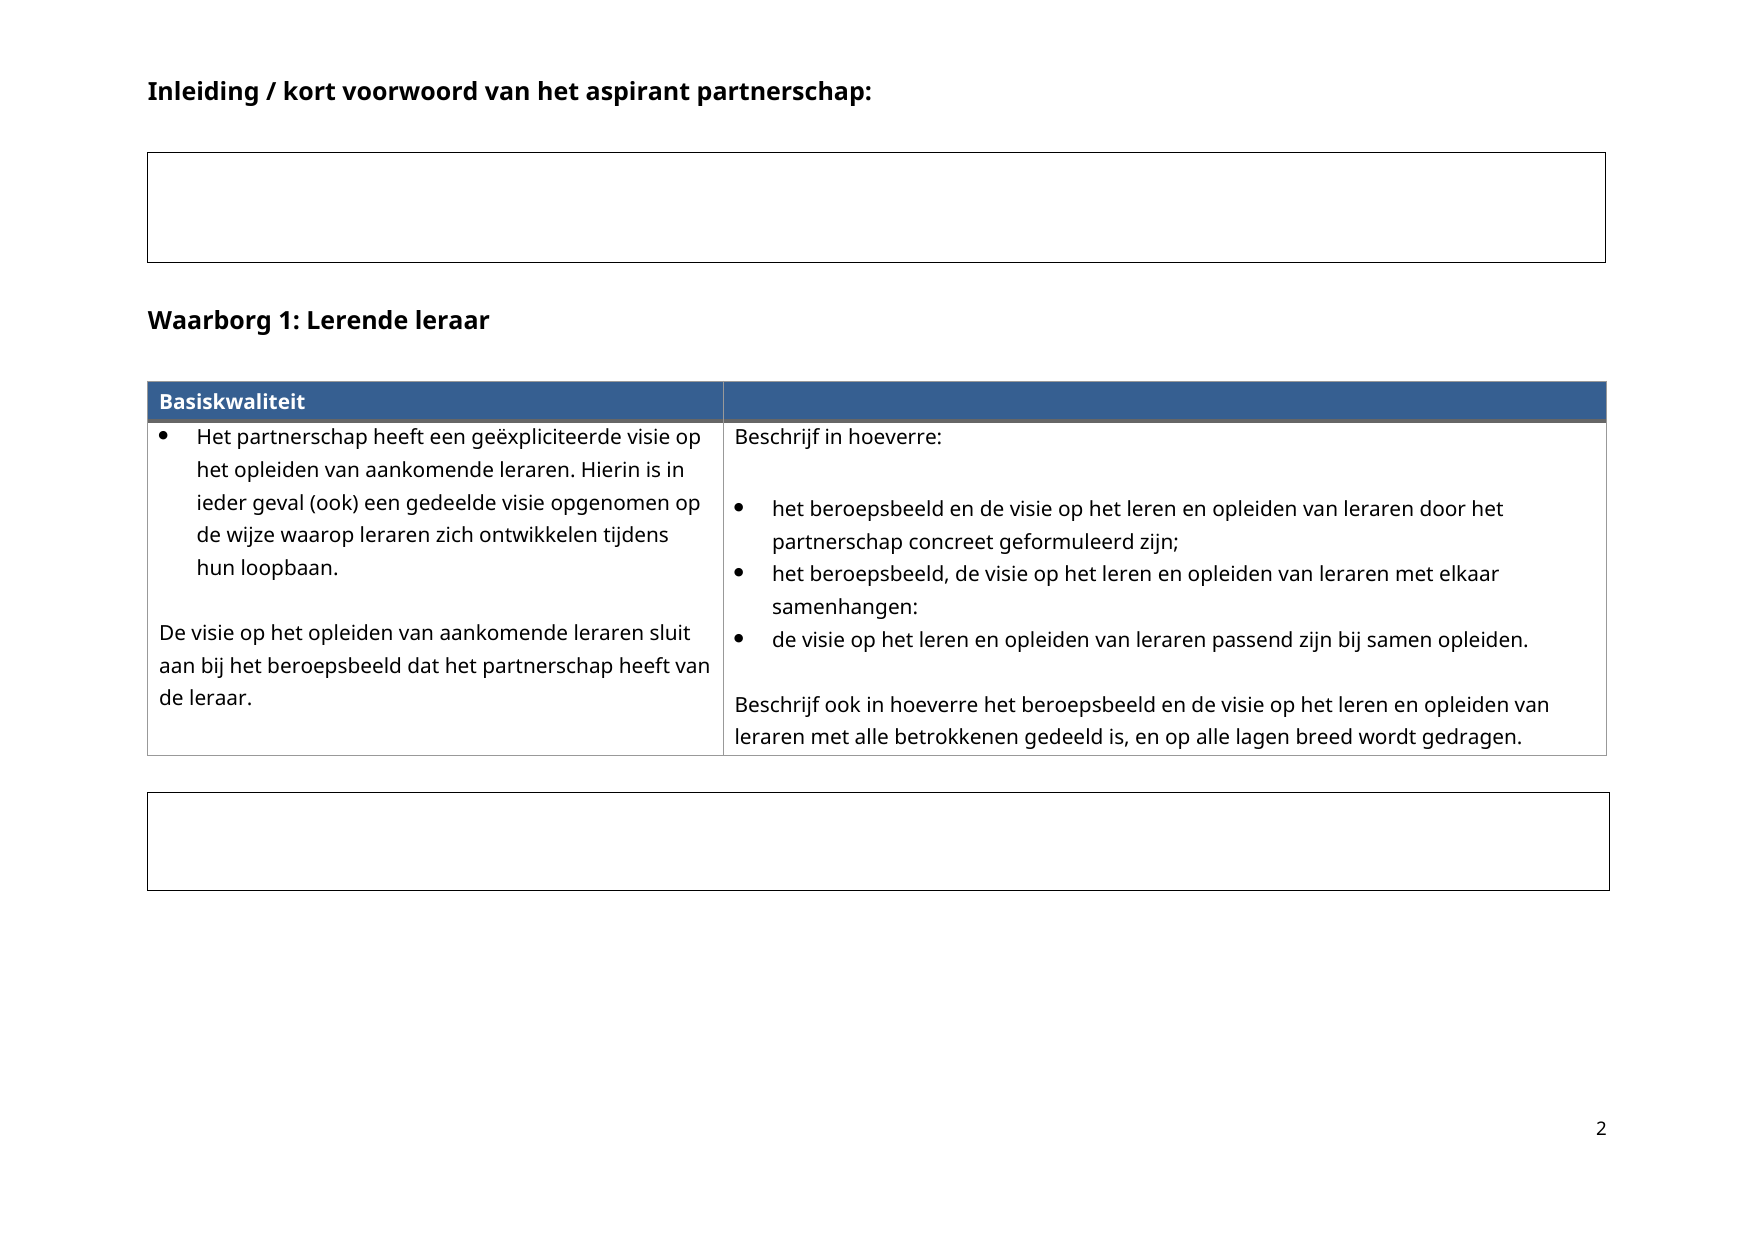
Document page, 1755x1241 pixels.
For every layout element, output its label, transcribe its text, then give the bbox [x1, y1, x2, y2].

text Inleiding / kort voorwoord van het aspirant partnerschap: [148, 74, 1606, 108]
table_cell Beschrijf in hoeverre: het beroepsbeeld en de visie op het leren en opleiden van leraren door het partnerschap concreet geformuleerd zijn; het beroepsbeeld, de visie op het leren en opleiden van leraren met elkaar samenhangen: de visie op het leren en opleiden van leraren passend zijn bij samen opleiden. Beschrijf ook in hoeverre het beroepsbeeld en de visie op het leren en opleiden van leraren met alle betrokkenen gedeeld is, en op alle lagen breed wordt gedragen. [724, 423, 1606, 755]
table_cell Het partnerschap heeft een geëxpliciteerde visie op het opleiden van aankomende leraren. Hierin is in ieder geval (ook) een gedeelde visie opgenomen op de wijze waarop leraren zich ontwikkelen tijdens hun loopbaan. De visie op het opleiden van aankomende leraren sluit aan bij het beroepsbeeld dat het partnerschap heeft van de leraar. [148, 423, 723, 755]
table_header Basiskwaliteit [148, 382, 723, 419]
table_header [148, 793, 1609, 890]
table_header [724, 382, 1606, 419]
table_header [148, 153, 1605, 262]
subtitle Waarborg 1: Lerende leraar [148, 302, 1606, 336]
